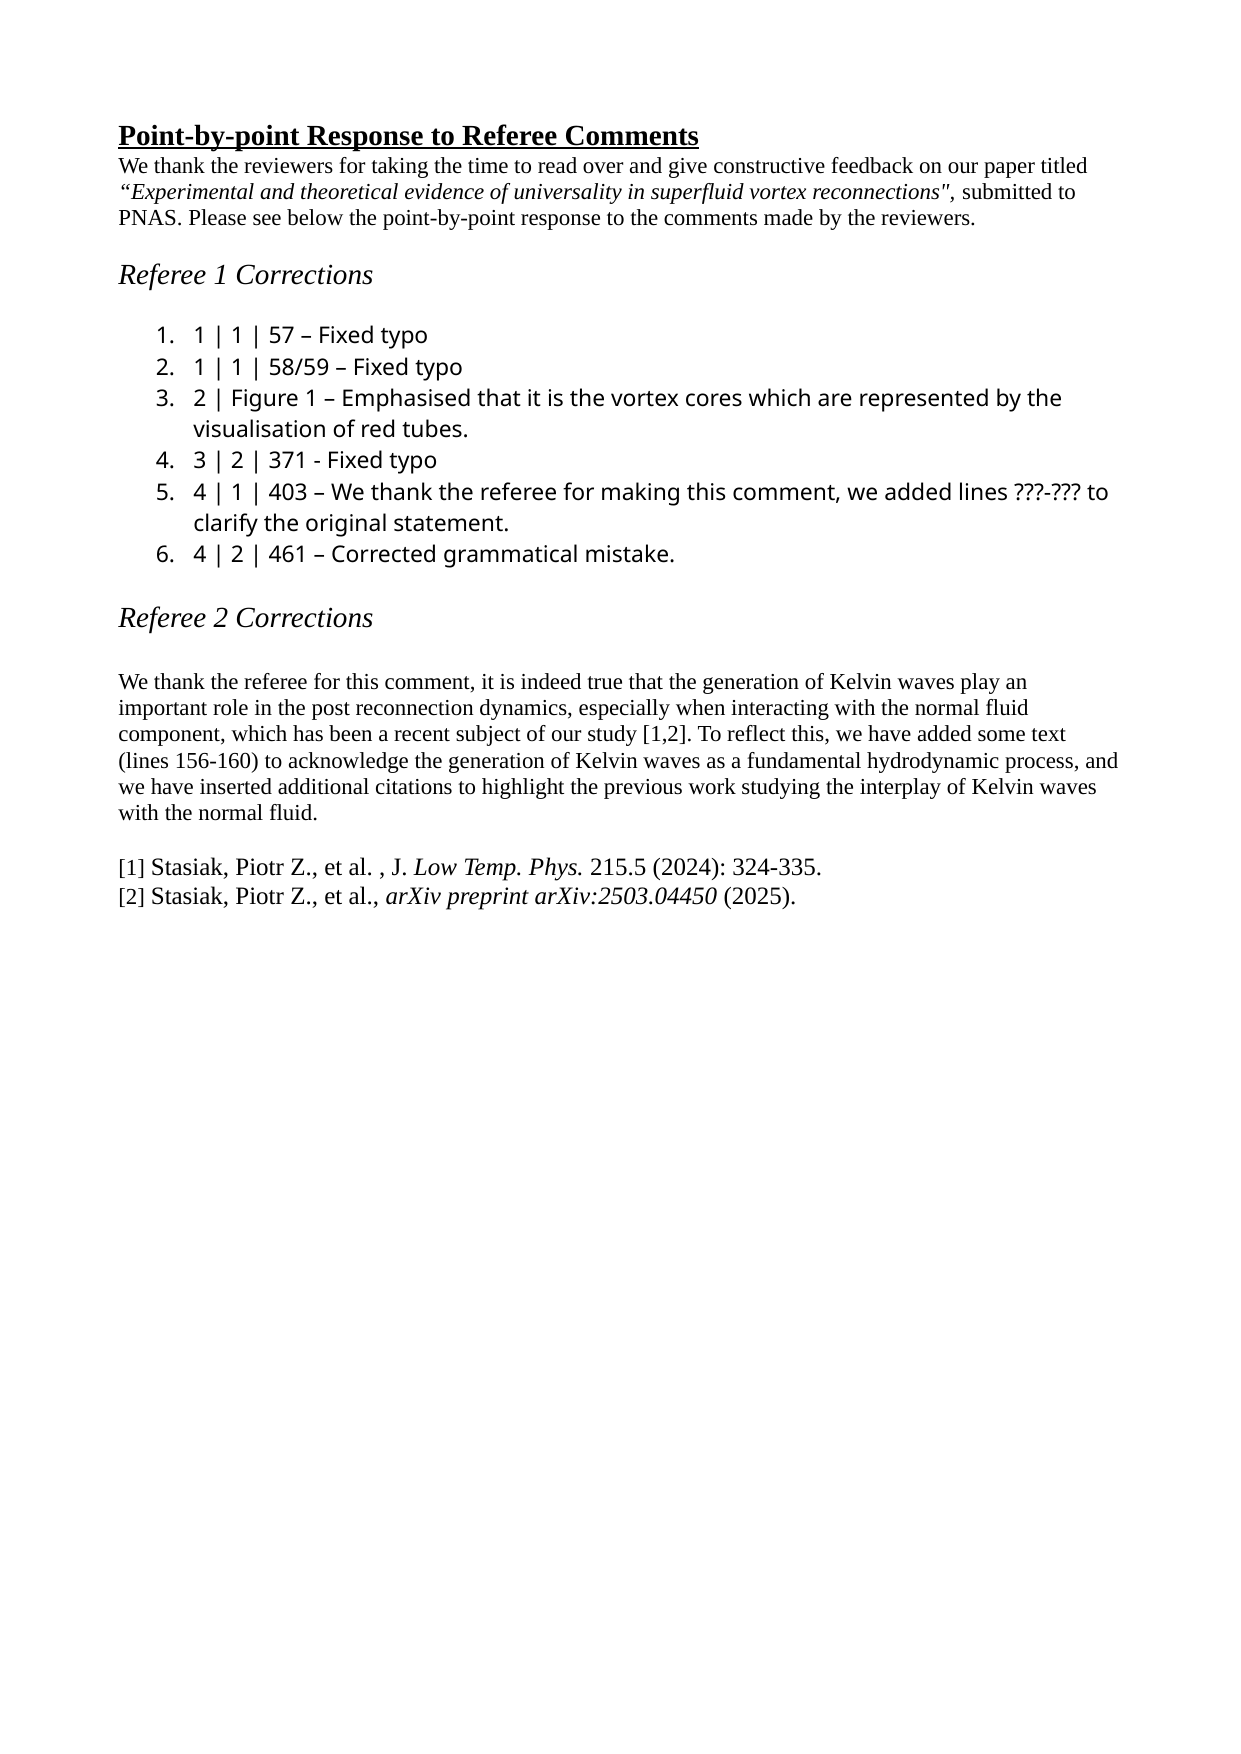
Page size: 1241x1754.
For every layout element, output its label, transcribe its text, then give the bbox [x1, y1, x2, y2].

list 1 | 1 | 58/59 – Fixed typo [156, 351, 1122, 382]
text [1] Stasiak, Piotr Z., et al. , J. Low Temp. Phys. 215.5 (2024): 324-335. [118, 852, 1122, 881]
text Referee 2 Corrections [118, 601, 1122, 634]
text [2] Stasiak, Piotr Z., et al., arXiv preprint arXiv:2503.04450 (2025). [118, 881, 1122, 910]
list 2 | Figure 1 – Emphasised that it is the vortex cores which are represented by the visualisation of red tubes. [156, 382, 1122, 444]
text Point-by-point Response to Referee Comments [118, 118, 1122, 152]
list 4 | 1 | 403 – We thank the referee for making this comment, we added lines ???-??? to clarify the original statement. [156, 476, 1122, 538]
list 4 | 2 | 461 – Corrected grammatical mistake. [156, 538, 1122, 569]
text Referee 1 Corrections [118, 257, 1122, 291]
list 3 | 2 | 371 - Fixed typo [156, 444, 1122, 476]
text We thank the reviewers for taking the time to read over and give constructive feedback on our paper titled “Experimental and theoretical evidence of universality in superfluid vortex reconnections", submitted to PNAS. Please see below the point-by-point response to the comments made by the reviewers. [118, 152, 1122, 231]
list 1 | 1 | 57 – Fixed typo [156, 319, 1122, 351]
text We thank the referee for this comment, it is indeed true that the generation of Kelvin waves play an important role in the post reconnection dynamics, especially when interacting with the normal fluid component, which has been a recent subject of our study [1,2]. To reflect this, we have added some text (lines 156-160) to acknowledge the generation of Kelvin waves as a fundamental hydrodynamic process, and we have inserted additional citations to highlight the previous work studying the interplay of Kelvin waves with the normal fluid. [118, 668, 1122, 826]
